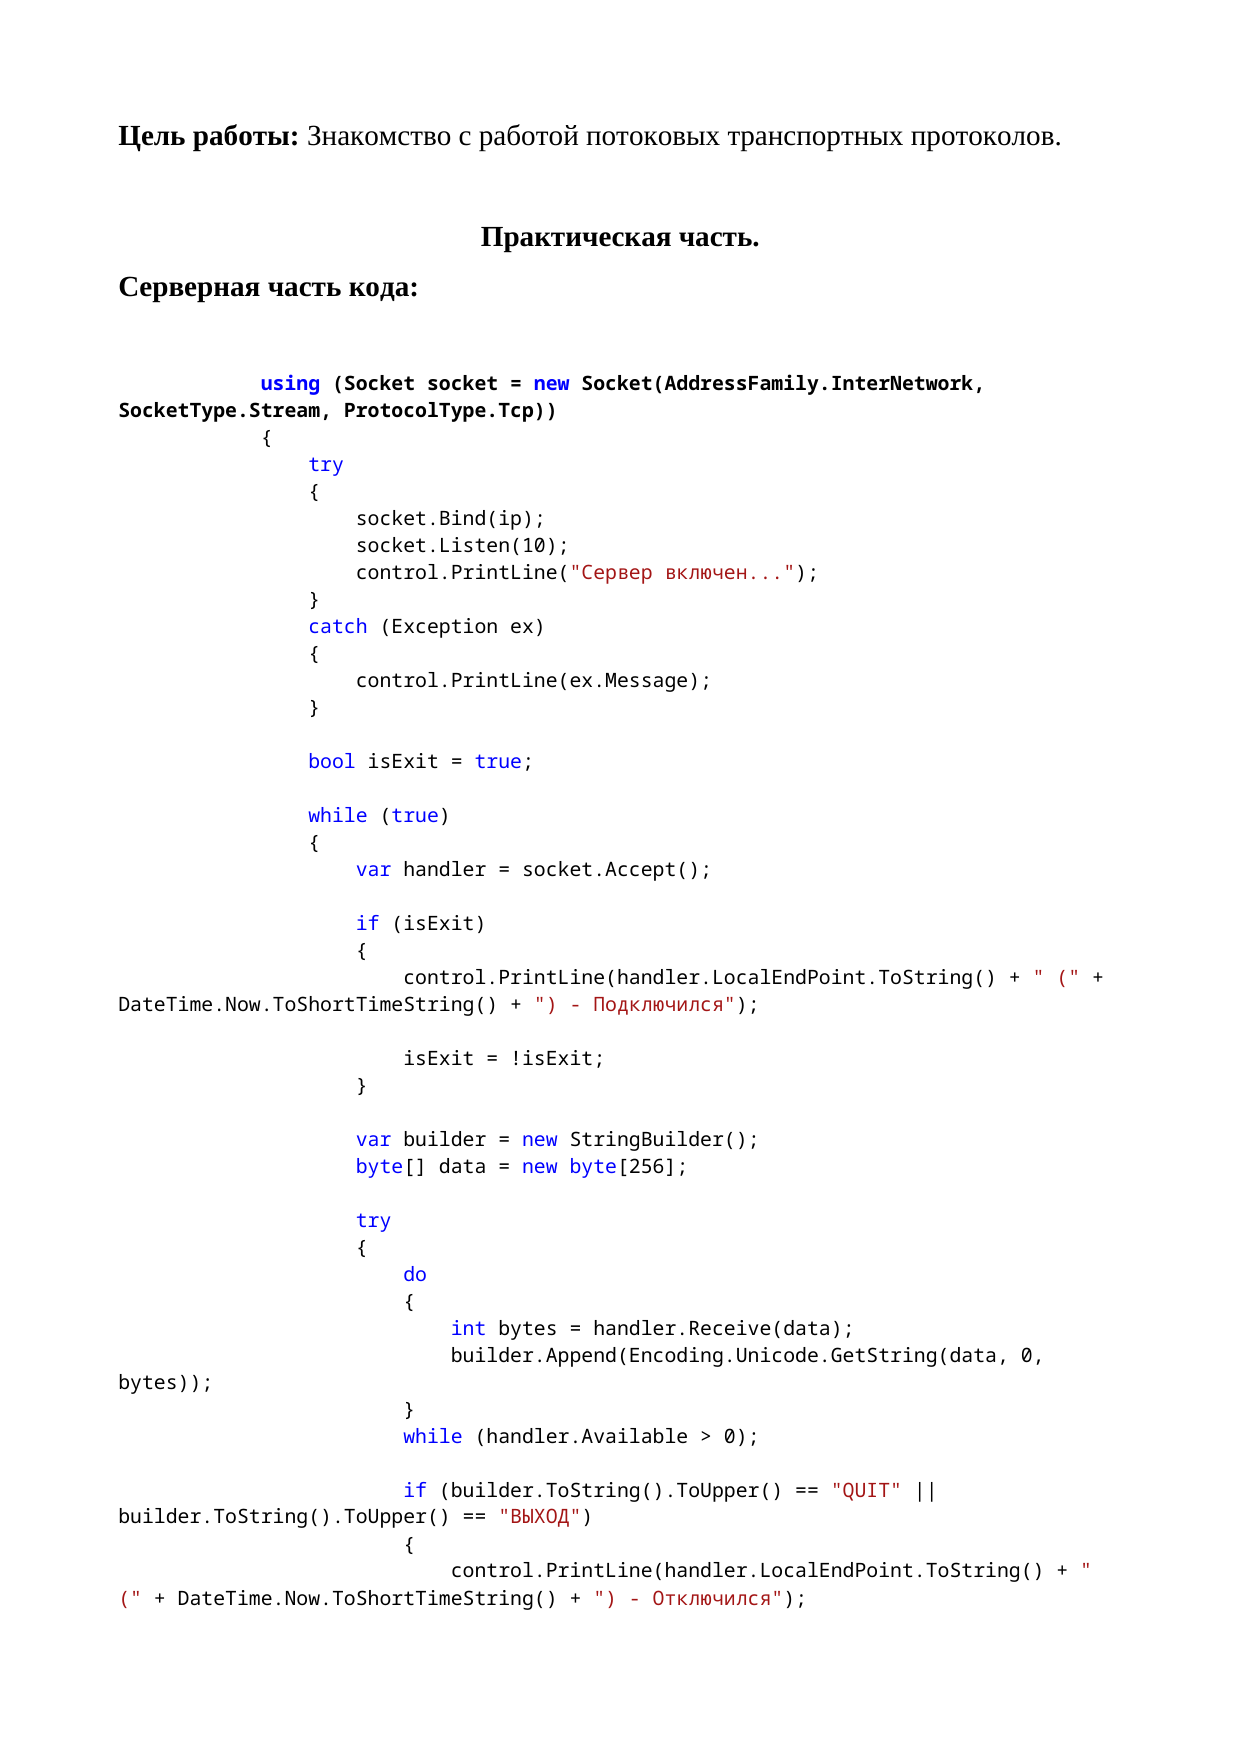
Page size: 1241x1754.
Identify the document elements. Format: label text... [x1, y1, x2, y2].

text var handler = socket.Accept(); [118, 855, 1122, 882]
text var builder = new StringBuilder(); [118, 1125, 1122, 1152]
text socket.Listen(10); [118, 532, 1122, 558]
text control.PrintLine(ex.Message); [118, 666, 1122, 693]
text using (Socket socket = new Socket(AddressFamily.InterNetwork, SocketType.Stream, ProtocolType.Tcp)) [118, 370, 1122, 424]
text { [118, 1287, 1122, 1314]
text byte[] data = new byte[256]; [118, 1152, 1122, 1179]
text if (isExit) [118, 909, 1122, 936]
text try [118, 451, 1122, 478]
text control.PrintLine("Сервер включен..."); [118, 558, 1122, 586]
text control.PrintLine(handler.LocalEndPoint.ToString() + " (" + DateTime.Now.ToShortTimeString() + ") - Подключился"); [118, 963, 1122, 1017]
text catch (Exception ex) [118, 612, 1122, 639]
text Цель работы: Знакомство с работой потоковых транспортных протоколов. [118, 118, 1122, 152]
text } [118, 586, 1122, 612]
text } [118, 1071, 1122, 1098]
text } [118, 693, 1122, 720]
text { [118, 1530, 1122, 1557]
text while (true) [118, 801, 1122, 828]
text isExit = !isExit; [118, 1044, 1122, 1071]
text { [118, 424, 1122, 451]
text } [118, 1395, 1122, 1422]
text while (handler.Available > 0); [118, 1422, 1122, 1449]
text control.PrintLine(handler.LocalEndPoint.ToString() + " (" + DateTime.Now.ToShortTimeString() + ") - Отключился"); [118, 1557, 1122, 1611]
text Практическая часть. [118, 219, 1122, 252]
text socket.Bind(ip); [118, 504, 1122, 532]
text Серверная часть кода: [118, 269, 1122, 303]
text { [118, 828, 1122, 855]
text do [118, 1260, 1122, 1287]
text if (builder.ToString().ToUpper() == "QUIT" || builder.ToString().ToUpper() == "ВЫХОД") [118, 1476, 1122, 1530]
text { [118, 478, 1122, 504]
text int bytes = handler.Receive(data); [118, 1314, 1122, 1341]
text bool isExit = true; [118, 747, 1122, 774]
text try [118, 1206, 1122, 1233]
text { [118, 936, 1122, 963]
text { [118, 639, 1122, 666]
text builder.Append(Encoding.Unicode.GetString(data, 0, bytes)); [118, 1341, 1122, 1395]
text { [118, 1233, 1122, 1260]
